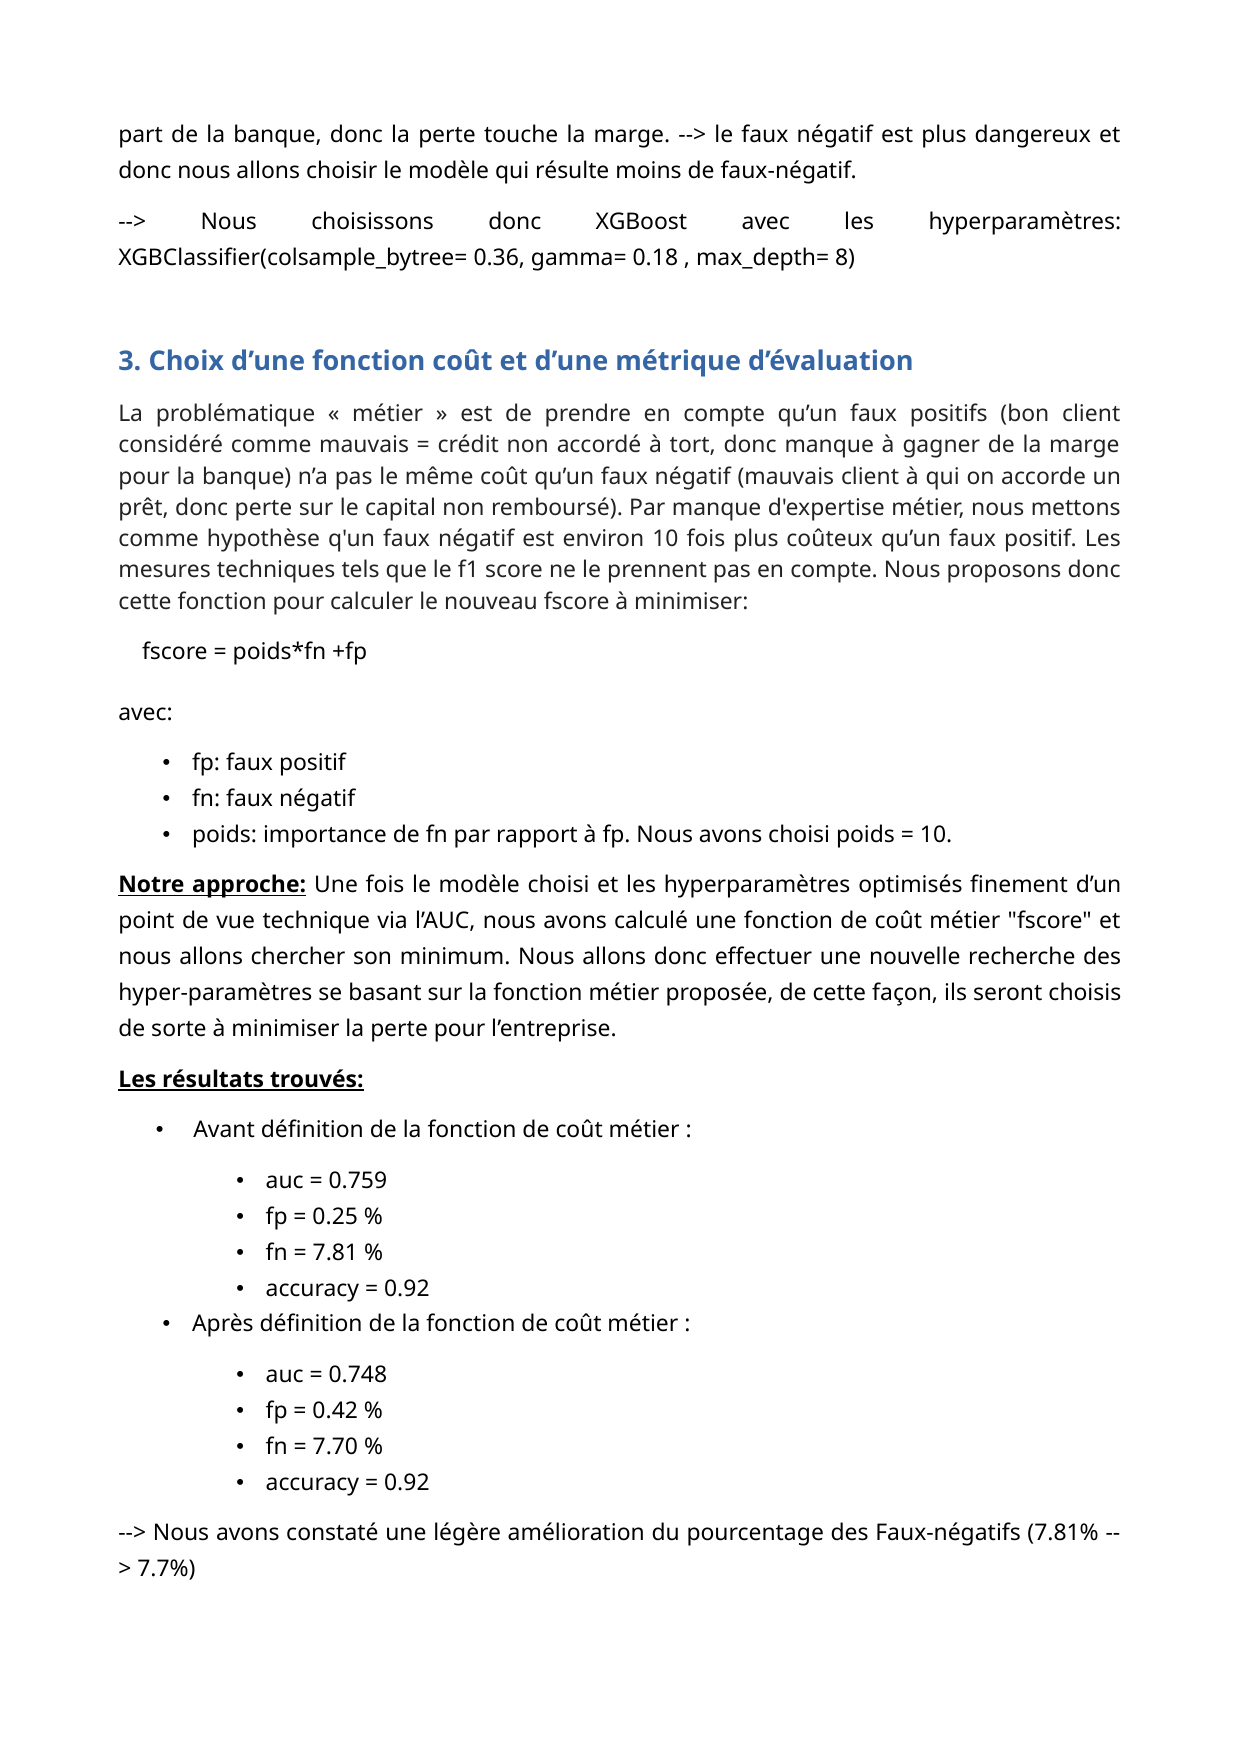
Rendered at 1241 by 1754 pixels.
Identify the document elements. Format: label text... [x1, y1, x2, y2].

list accuracy = 0.92 [236, 1271, 1122, 1303]
list fn = 7.81 % [236, 1236, 1122, 1267]
list poids: importance de fn par rapport à fp. Nous avons choisi poids = 10. [162, 818, 1122, 849]
text --> Nous avons constaté une légère amélioration du pourcentage des Faux-négatifs (7.81% --> 7.7%) [118, 1516, 1122, 1583]
text avec: [118, 695, 1122, 727]
list fn: faux négatif [162, 782, 1122, 813]
text --> Nous choisissons donc XGBoost avec les hyperparamètres: XGBClassifier(colsample_bytree= 0.36, gamma= 0.18 , max_depth= 8) [118, 204, 1122, 272]
list fn = 7.70 % [236, 1430, 1122, 1461]
text La problématique « métier » est de prendre en compte qu’un faux positifs (bon client considéré comme mauvais = crédit non accordé à tort, donc manque à gagner de la marge pour la banque) n’a pas le même coût qu’un faux négatif (mauvais client à qui on accorde un prêt, donc perte sur le capital non remboursé). Par manque d'expertise métier, nous mettons comme hypothèse q'un faux négatif est environ 10 fois plus coûteux qu’un faux positif. Les mesures techniques tels que le f1 score ne le prennent pas en compte. Nous proposons donc cette fonction pour calculer le nouveau fscore à minimiser: [118, 397, 1122, 616]
text 3. Choix d’une fonction coût et d’une métrique d’évaluation [118, 342, 1122, 378]
text fscore = poids*fn +fp [118, 635, 1122, 666]
list Après définition de la fonction de coût métier : [162, 1307, 1122, 1339]
text part de la banque, donc la perte touche la marge. --> le faux négatif est plus dangereux et donc nous allons choisir le modèle qui résulte moins de faux-négatif. [118, 118, 1122, 185]
list fp: faux positif [162, 746, 1122, 777]
list Avant définition de la fonction de coût métier : [156, 1113, 1122, 1144]
list fp = 0.42 % [236, 1394, 1122, 1425]
list auc = 0.759 [236, 1164, 1122, 1195]
text Les résultats trouvés: [118, 1063, 1122, 1094]
text Notre approche: Une fois le modèle choisi et les hyperparamètres optimisés finement d’un point de vue technique via l’AUC, nous avons calculé une fonction de coût métier "fscore" et nous allons chercher son minimum. Nous allons donc effectuer une nouvelle recherche des hyper-paramètres se basant sur la fonction métier proposée, de cette façon, ils seront choisis de sorte à minimiser la perte pour l’entreprise. [118, 868, 1122, 1043]
list accuracy = 0.92 [236, 1466, 1122, 1497]
list fp = 0.25 % [236, 1199, 1122, 1231]
list auc = 0.748 [236, 1358, 1122, 1389]
